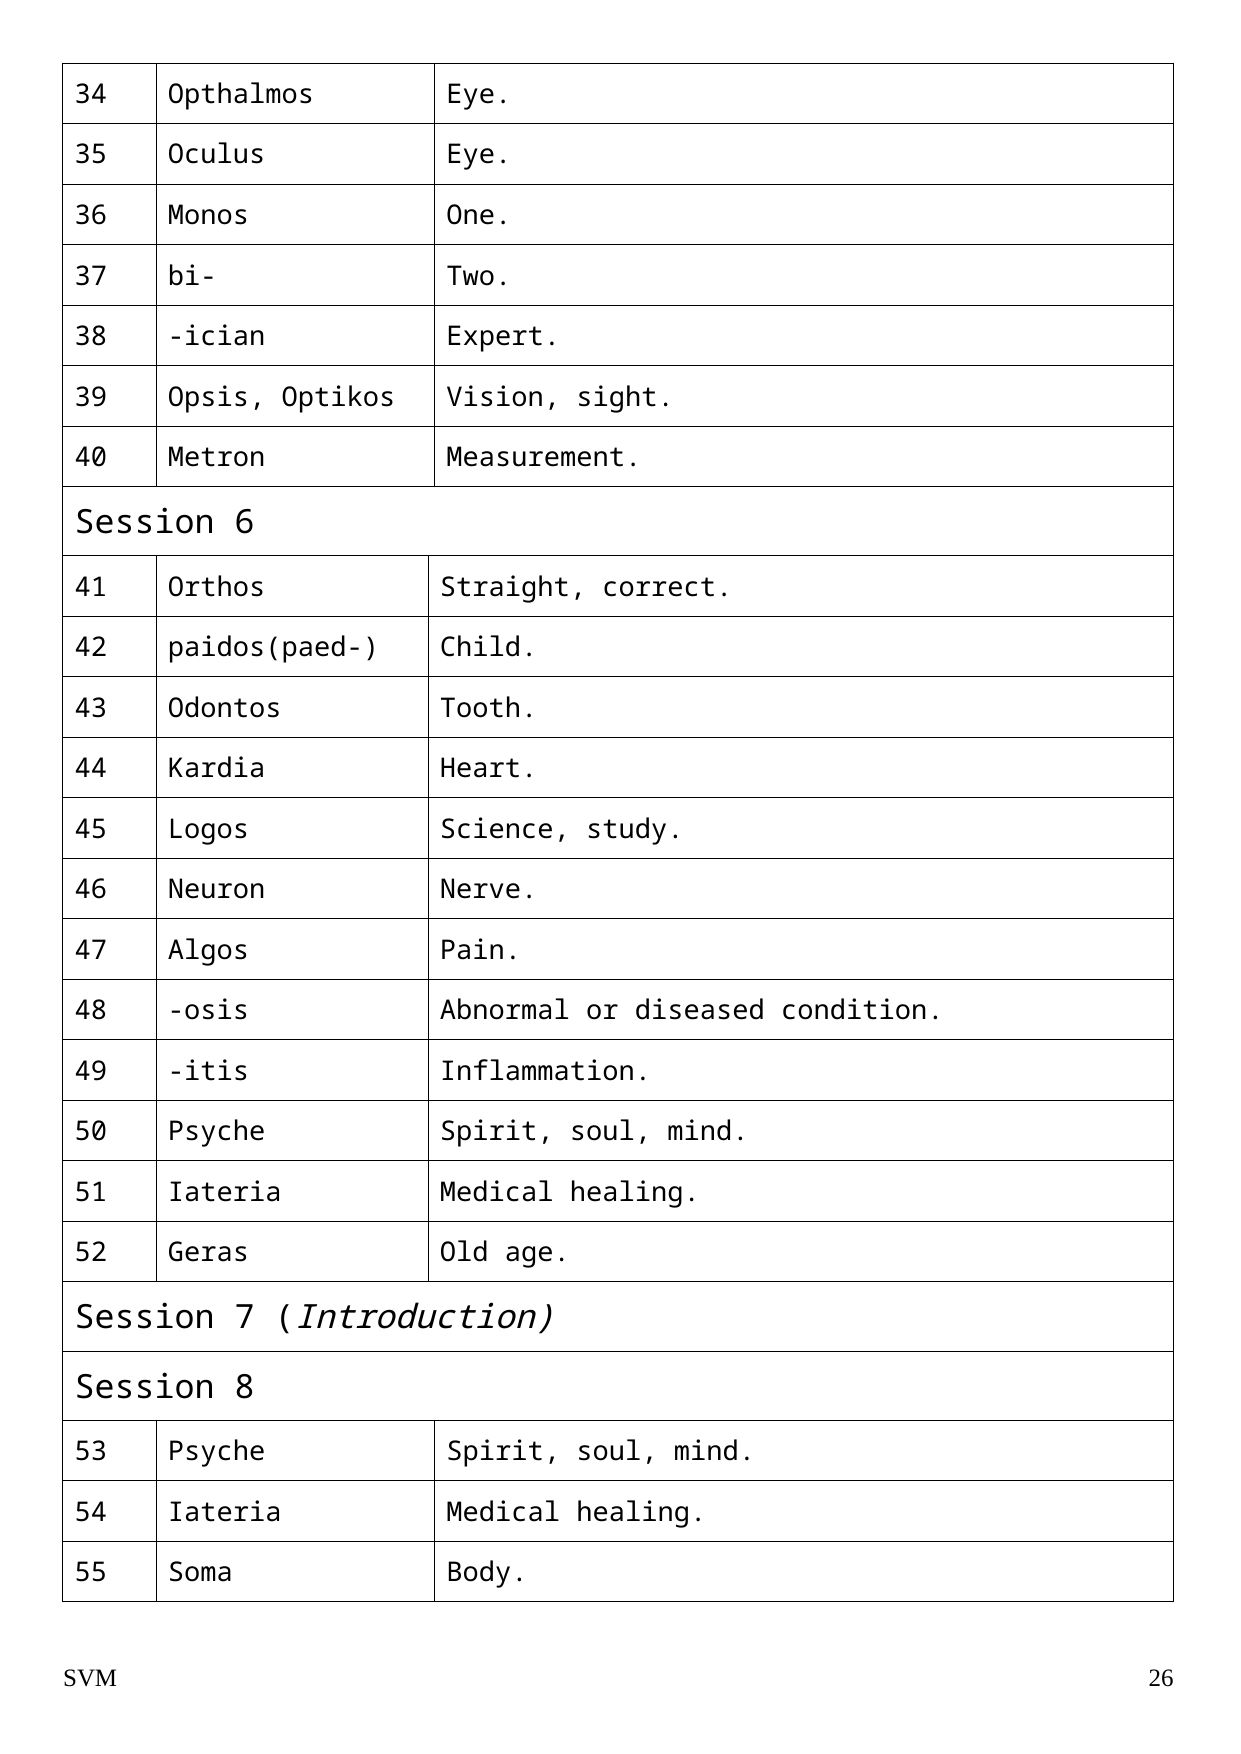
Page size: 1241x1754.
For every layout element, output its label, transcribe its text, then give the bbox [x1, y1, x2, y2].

table_cell Oculus [157, 124, 434, 183]
table_cell Algos [157, 919, 428, 979]
table_cell Odontos [157, 677, 428, 737]
table_cell 51 [63, 1161, 156, 1221]
table_cell Session 8 [63, 1352, 1173, 1419]
table_cell Body. [435, 1542, 1173, 1601]
table_cell bi- [157, 245, 434, 304]
table_cell Metron [157, 427, 434, 486]
table_cell Spirit, soul, mind. [429, 1101, 1173, 1160]
table_cell 39 [63, 366, 156, 426]
table_cell Orthos [157, 556, 428, 616]
table_cell Eye. [435, 64, 1173, 123]
table_cell 38 [63, 306, 156, 365]
table_cell 48 [63, 980, 156, 1039]
table_cell 52 [63, 1222, 156, 1281]
table_cell paidos(paed-) [157, 617, 428, 676]
table_cell 37 [63, 245, 156, 304]
table_cell Opthalmos [157, 64, 434, 123]
table_cell Heart. [429, 738, 1173, 797]
table_cell Soma [157, 1542, 434, 1601]
table_cell 34 [63, 64, 156, 123]
table_cell Tooth. [429, 677, 1173, 737]
table_cell Inflammation. [429, 1040, 1173, 1100]
table_cell 35 [63, 124, 156, 183]
table_cell Neuron [157, 859, 428, 918]
table_cell 49 [63, 1040, 156, 1100]
table_cell Spirit, soul, mind. [435, 1421, 1173, 1480]
table_cell 40 [63, 427, 156, 486]
table_cell Expert. [435, 306, 1173, 365]
table_cell Geras [157, 1222, 428, 1281]
table_cell Psyche [157, 1101, 428, 1160]
table_cell Monos [157, 185, 434, 244]
table_cell Measurement. [435, 427, 1173, 486]
table_cell Logos [157, 798, 428, 858]
table_cell 46 [63, 859, 156, 918]
table_cell 53 [63, 1421, 156, 1480]
table_cell Abnormal or diseased condition. [429, 980, 1173, 1039]
table_cell Session 7 (Introduction) [63, 1282, 1173, 1351]
table_cell 47 [63, 919, 156, 979]
table_cell Opsis, Optikos [157, 366, 434, 426]
table_cell Child. [429, 617, 1173, 676]
table_cell 41 [63, 556, 156, 616]
table_cell 54 [63, 1481, 156, 1541]
table_cell Session 6 [63, 487, 1173, 555]
table_cell 45 [63, 798, 156, 858]
table_cell Medical healing. [429, 1161, 1173, 1221]
table_cell Straight, correct. [429, 556, 1173, 616]
table_cell Iateria [157, 1161, 428, 1221]
table_cell Two. [435, 245, 1173, 304]
table_cell 55 [63, 1542, 156, 1601]
table_cell One. [435, 185, 1173, 244]
table_cell -ician [157, 306, 434, 365]
table_cell Nerve. [429, 859, 1173, 918]
table_cell Kardia [157, 738, 428, 797]
table_cell Psyche [157, 1421, 434, 1480]
table_cell -osis [157, 980, 428, 1039]
table_cell Medical healing. [435, 1481, 1173, 1541]
table_cell Eye. [435, 124, 1173, 183]
table_cell 43 [63, 677, 156, 737]
table_cell Pain. [429, 919, 1173, 979]
table_cell 42 [63, 617, 156, 676]
table_cell Vision, sight. [435, 366, 1173, 426]
table_cell 50 [63, 1101, 156, 1160]
table_cell -itis [157, 1040, 428, 1100]
table_cell 44 [63, 738, 156, 797]
table_cell Science, study. [429, 798, 1173, 858]
table_cell Iateria [157, 1481, 434, 1541]
table_cell 36 [63, 185, 156, 244]
table_cell Old age. [429, 1222, 1173, 1281]
